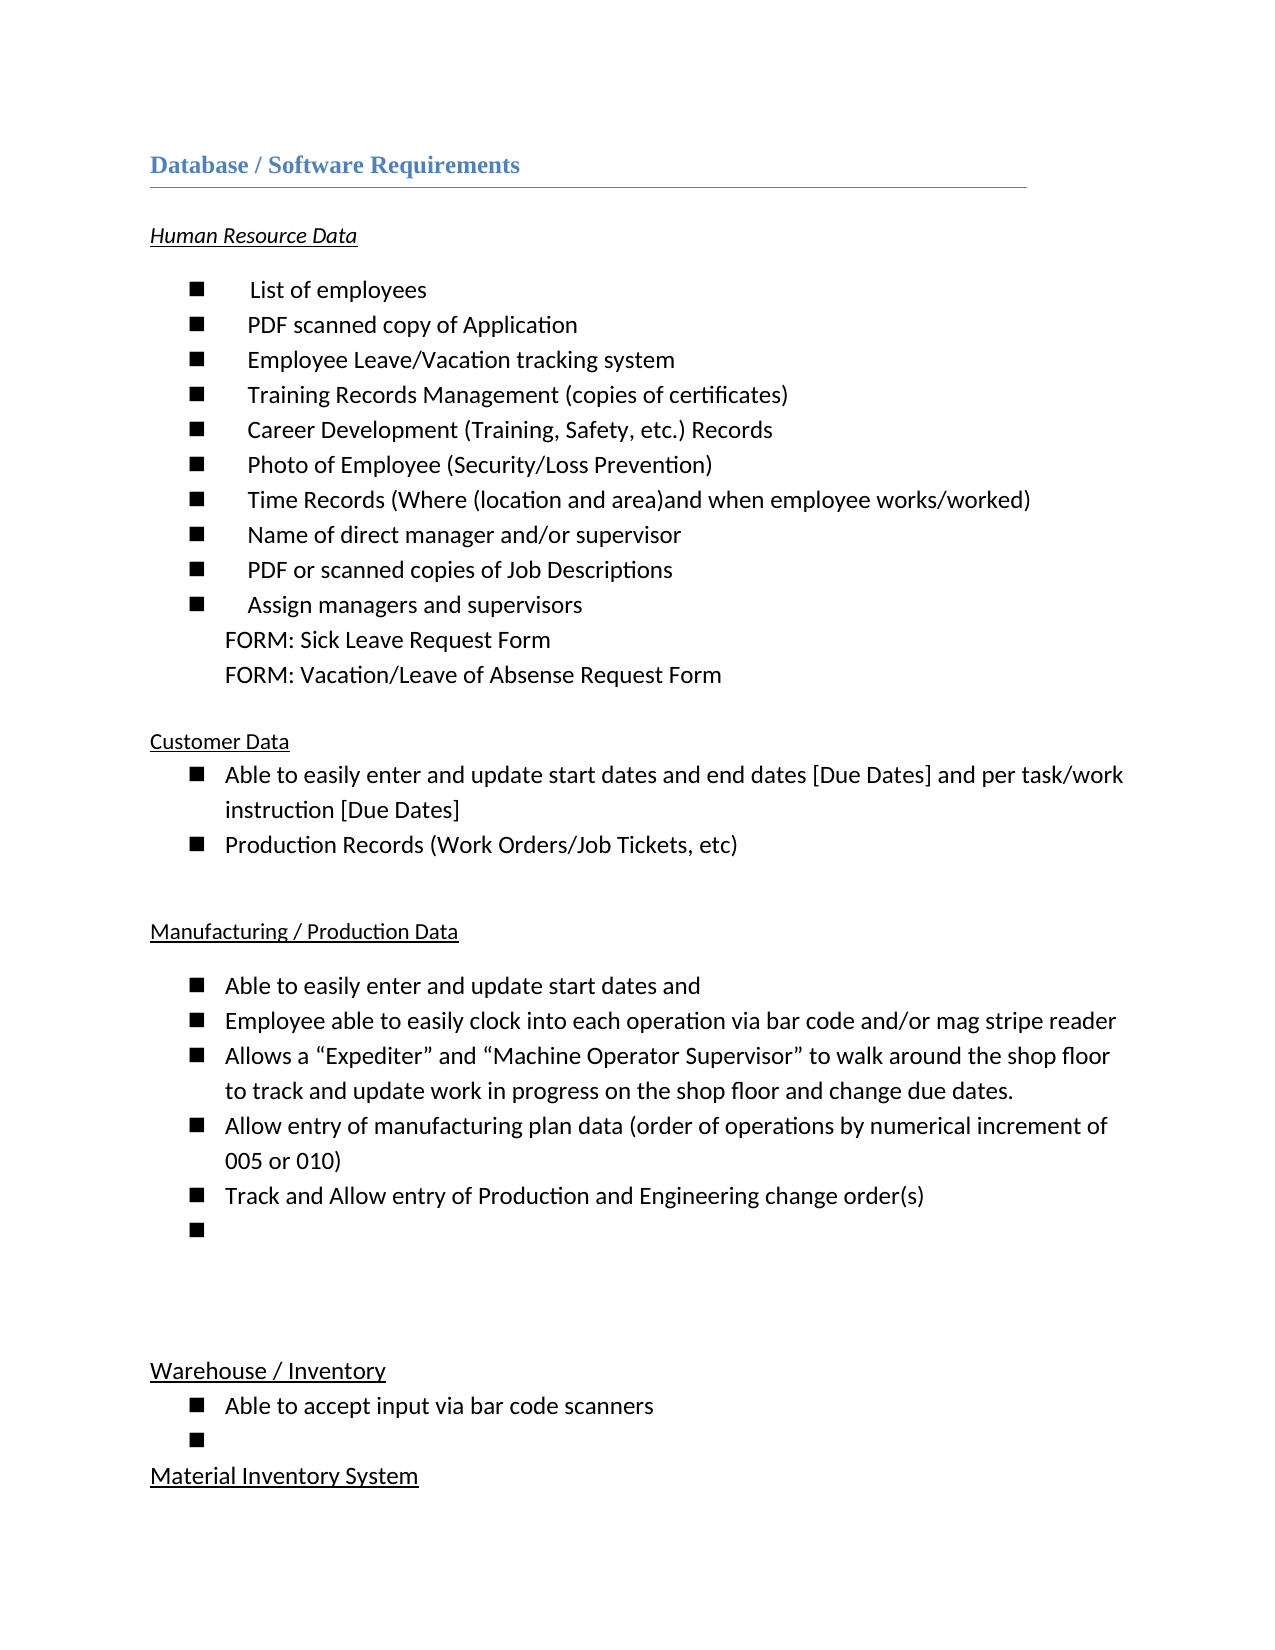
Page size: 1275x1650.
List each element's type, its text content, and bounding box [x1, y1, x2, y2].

text Database / Software Requirements [150, 150, 1027, 187]
list Able to easily enter and update start dates and end dates [Due Dates] and per task/work instruction [Due Dates] [187, 759, 1125, 824]
list Employee Leave/Vacation tracking system [187, 344, 1125, 375]
list Production Records (Work Orders/Job Tickets, etc) [187, 829, 1125, 859]
list Assign managers and supervisors [187, 589, 1125, 620]
list Employee able to easily clock into each operation via bar code and/or mag stripe reader [187, 1005, 1125, 1036]
list Track and Allow entry of Production and Engineering change order(s) [187, 1180, 1125, 1211]
text Warehouse / Inventory [150, 1355, 1125, 1386]
text Material Inventory System [150, 1460, 1125, 1491]
list PDF or scanned copies of Job Descriptions [187, 554, 1125, 585]
text Human Resource Data [150, 222, 1125, 249]
list Able to easily enter and update start dates and [187, 970, 1125, 1001]
list Training Records Management (copies of certificates) [187, 379, 1125, 410]
list FORM: Sick Leave Request Form [225, 624, 1125, 655]
list Allows a “Expediter” and “Machine Operator Supervisor” to walk around the shop floor to track and update work in progress on the shop floor and change due dates. [187, 1040, 1125, 1106]
list Photo of Employee (Security/Loss Prevention) [187, 449, 1125, 480]
list PDF scanned copy of Application [187, 309, 1125, 340]
text Customer Data [150, 727, 1125, 755]
text Manufacturing / Production Data [150, 917, 1125, 945]
list List of employees [187, 274, 1125, 305]
list Time Records (Where (location and area)and when employee works/worked) [187, 484, 1125, 515]
list Able to accept input via bar code scanners [187, 1390, 1125, 1421]
list Allow entry of manufacturing plan data (order of operations by numerical increment of 005 or 010) [187, 1110, 1125, 1176]
list Career Development (Training, Safety, etc.) Records [187, 414, 1125, 445]
list Name of direct manager and/or supervisor [187, 519, 1125, 550]
list FORM: Vacation/Leave of Absense Request Form [225, 659, 1125, 690]
